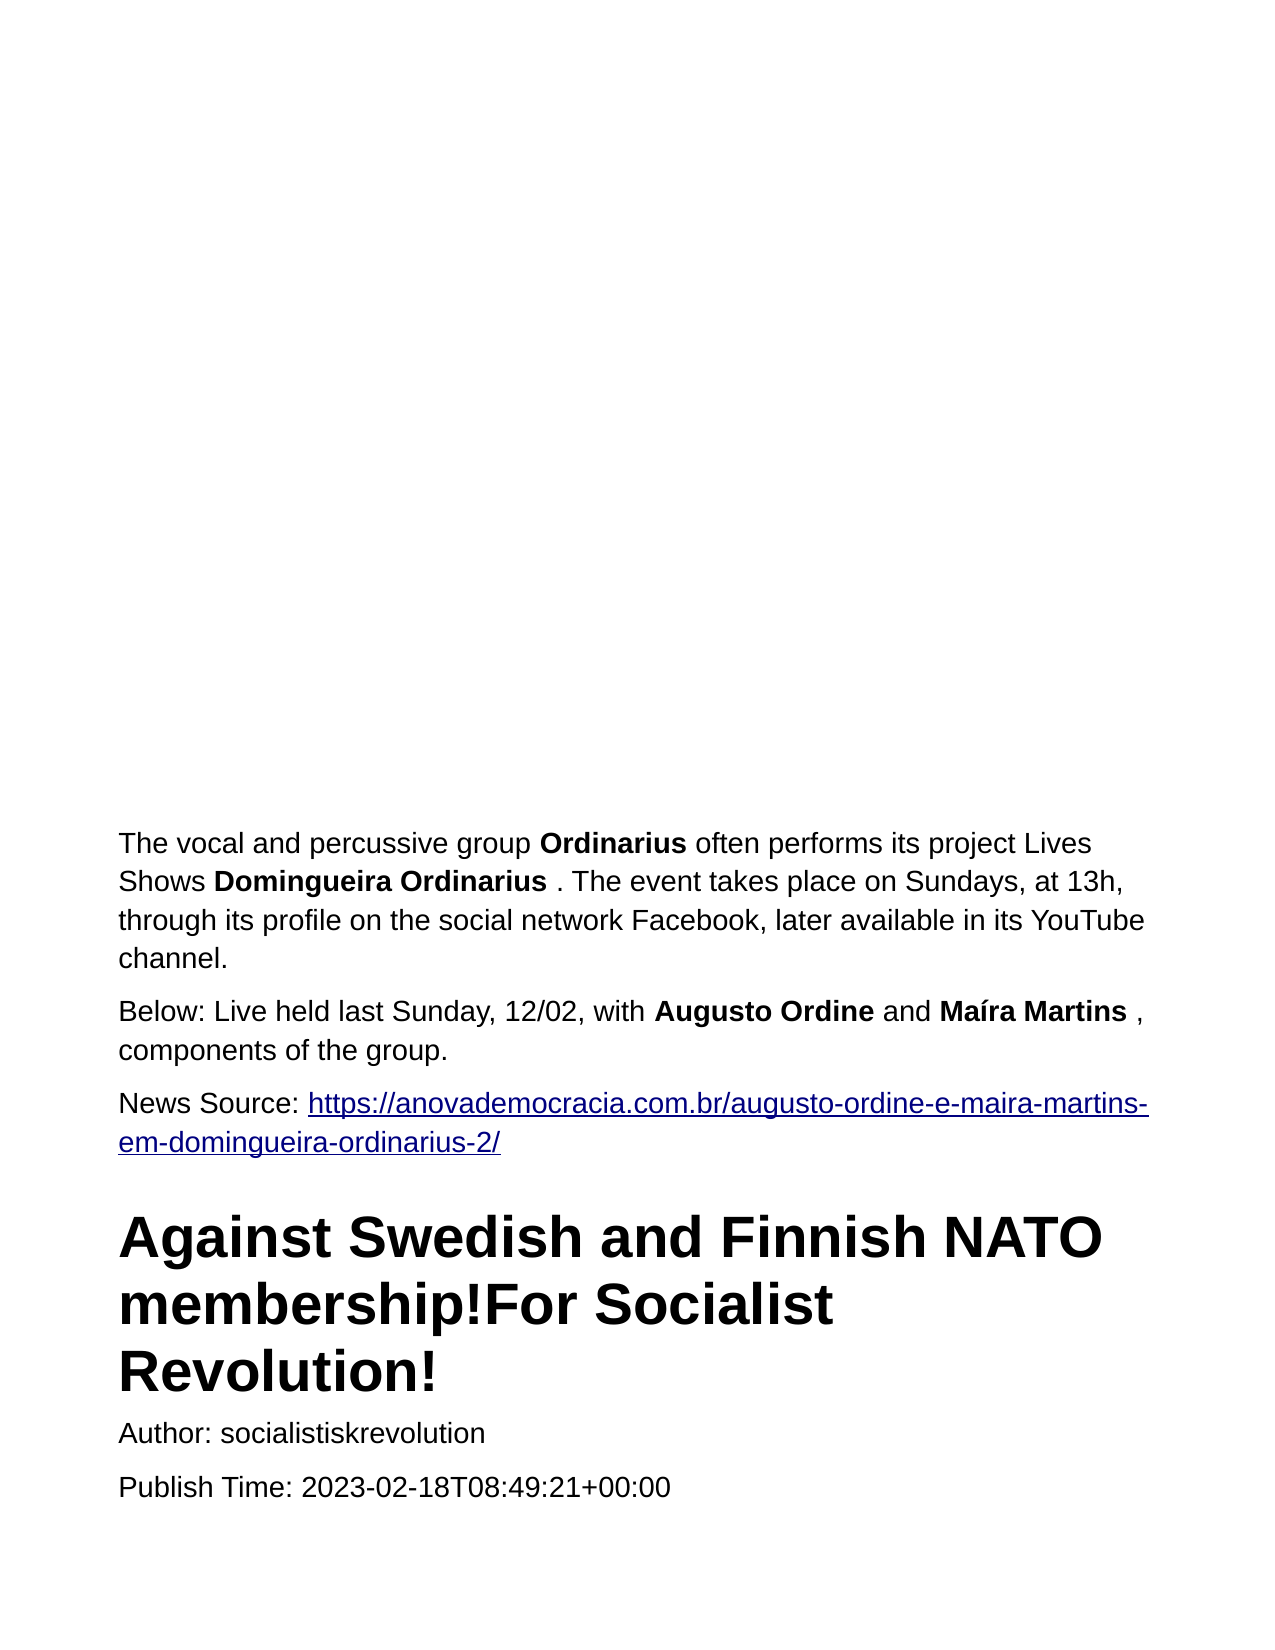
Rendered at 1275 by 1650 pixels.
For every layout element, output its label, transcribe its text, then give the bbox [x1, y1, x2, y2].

subtitle Against Swedish and Finnish NATO membership!For Socialist Revolution! [118, 1203, 1157, 1404]
text Author: socialistiskrevolution [118, 1416, 1157, 1450]
text The vocal and percussive group Ordinarius often performs its project Lives Shows Domingueira Ordinarius . The event takes place on Sundays, at 13h, through its profile on the social network Facebook, later available in its YouTube channel. [118, 118, 1157, 975]
text News Source: https://anovademocracia.com.br/augusto-ordine-e-maira-martins-em-domingueira-ordinarius-2/ [118, 1086, 1157, 1158]
text Below: Live held last Sunday, 12/02, with Augusto Ordine and Maíra Martins , components of the group. [118, 994, 1157, 1066]
text Publish Time: 2023-02-18T08:49:21+00:00 [118, 1469, 1157, 1503]
